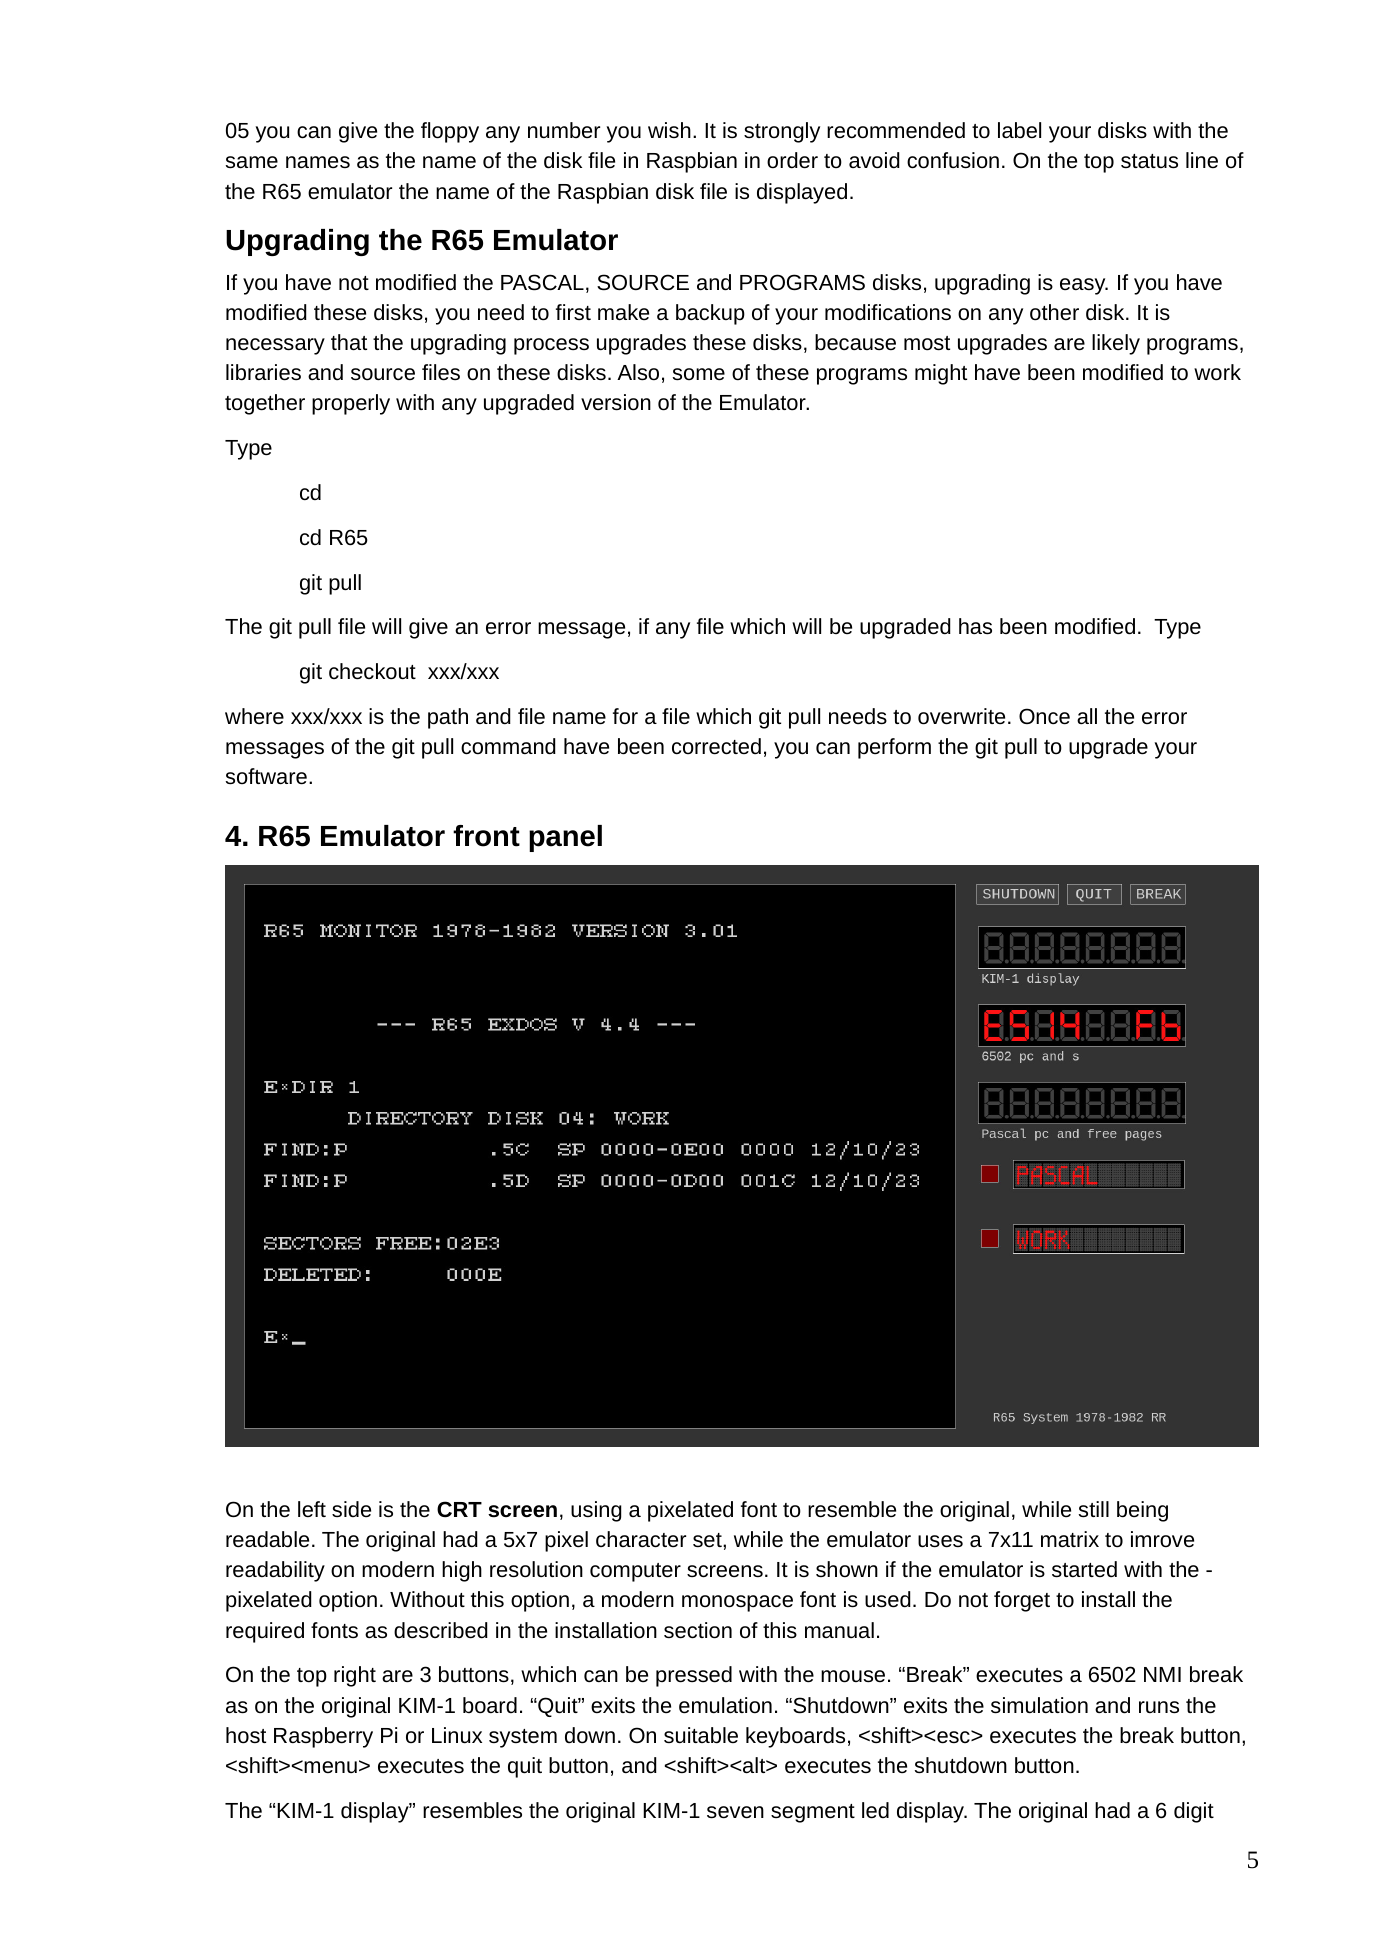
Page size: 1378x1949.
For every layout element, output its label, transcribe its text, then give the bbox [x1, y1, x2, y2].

text git checkout xxx/xxx [225, 659, 1259, 684]
text cd [299, 480, 1259, 505]
text If you have not modified the PASCAL, SOURCE and PROGRAMS disks, upgrading is easy. If you have modified these disks, you need to first make a backup of your modifications on any other disk. It is necessary that the upgrading process upgrades these disks, because most upgrades are likely programs, libraries and source files on these disks. Also, some of these programs might have been modified to work together properly with any upgraded version of the Emulator. [225, 269, 1259, 415]
text On the top right are 3 buttons, which can be pressed with the mouse. “Break” executes a 6502 NMI break as on the original KIM-1 board. “Quit” exits the emulation. “Shutdown” exits the simulation and runs the host Raspberry Pi or Linux system down. On suitable keyboards, <shift><esc> executes the break button, <shift><menu> executes the quit button, and <shift><alt> executes the shutdown button. [225, 1662, 1259, 1778]
text The “KIM-1 display” resembles the original KIM-1 seven segment led display. The original had a 6 digit [225, 1798, 1259, 1823]
text The git pull file will give an error message, if any file which will be upgraded has been modified. Type [225, 614, 1259, 639]
picture [225, 865, 1259, 1447]
text Type [225, 435, 1259, 460]
text git pull [299, 569, 1259, 594]
text 05 you can give the floppy any number you wish. It is strongly recommended to label your disks with the same names as the name of the disk file in Raspbian in order to avoid confusion. On the top status line of the R65 emulator the name of the Raspbian disk file is displayed. [225, 118, 1259, 204]
subtitle 4. R65 Emulator front panel [225, 819, 1259, 853]
text cd R65 [299, 524, 1259, 550]
text On the left side is the CRT screen, using a pixelated font to resemble the original, while still being readable. The original had a 5x7 pixel character set, while the emulator uses a 7x11 matrix to imrove readability on modern high resolution computer screens. It is shown if the emulator is started with the -pixelated option. Without this option, a modern monospace font is used. Do not forget to install the required fonts as described in the installation section of this manual. [225, 1497, 1259, 1643]
subtitle Upgrading the R65 Emulator [225, 223, 1259, 257]
text where xxx/xxx is the path and file name for a file which git pull needs to overwrite. Once all the error messages of the git pull command have been corrected, you can perform the git pull to upgrade your software. [225, 704, 1259, 789]
